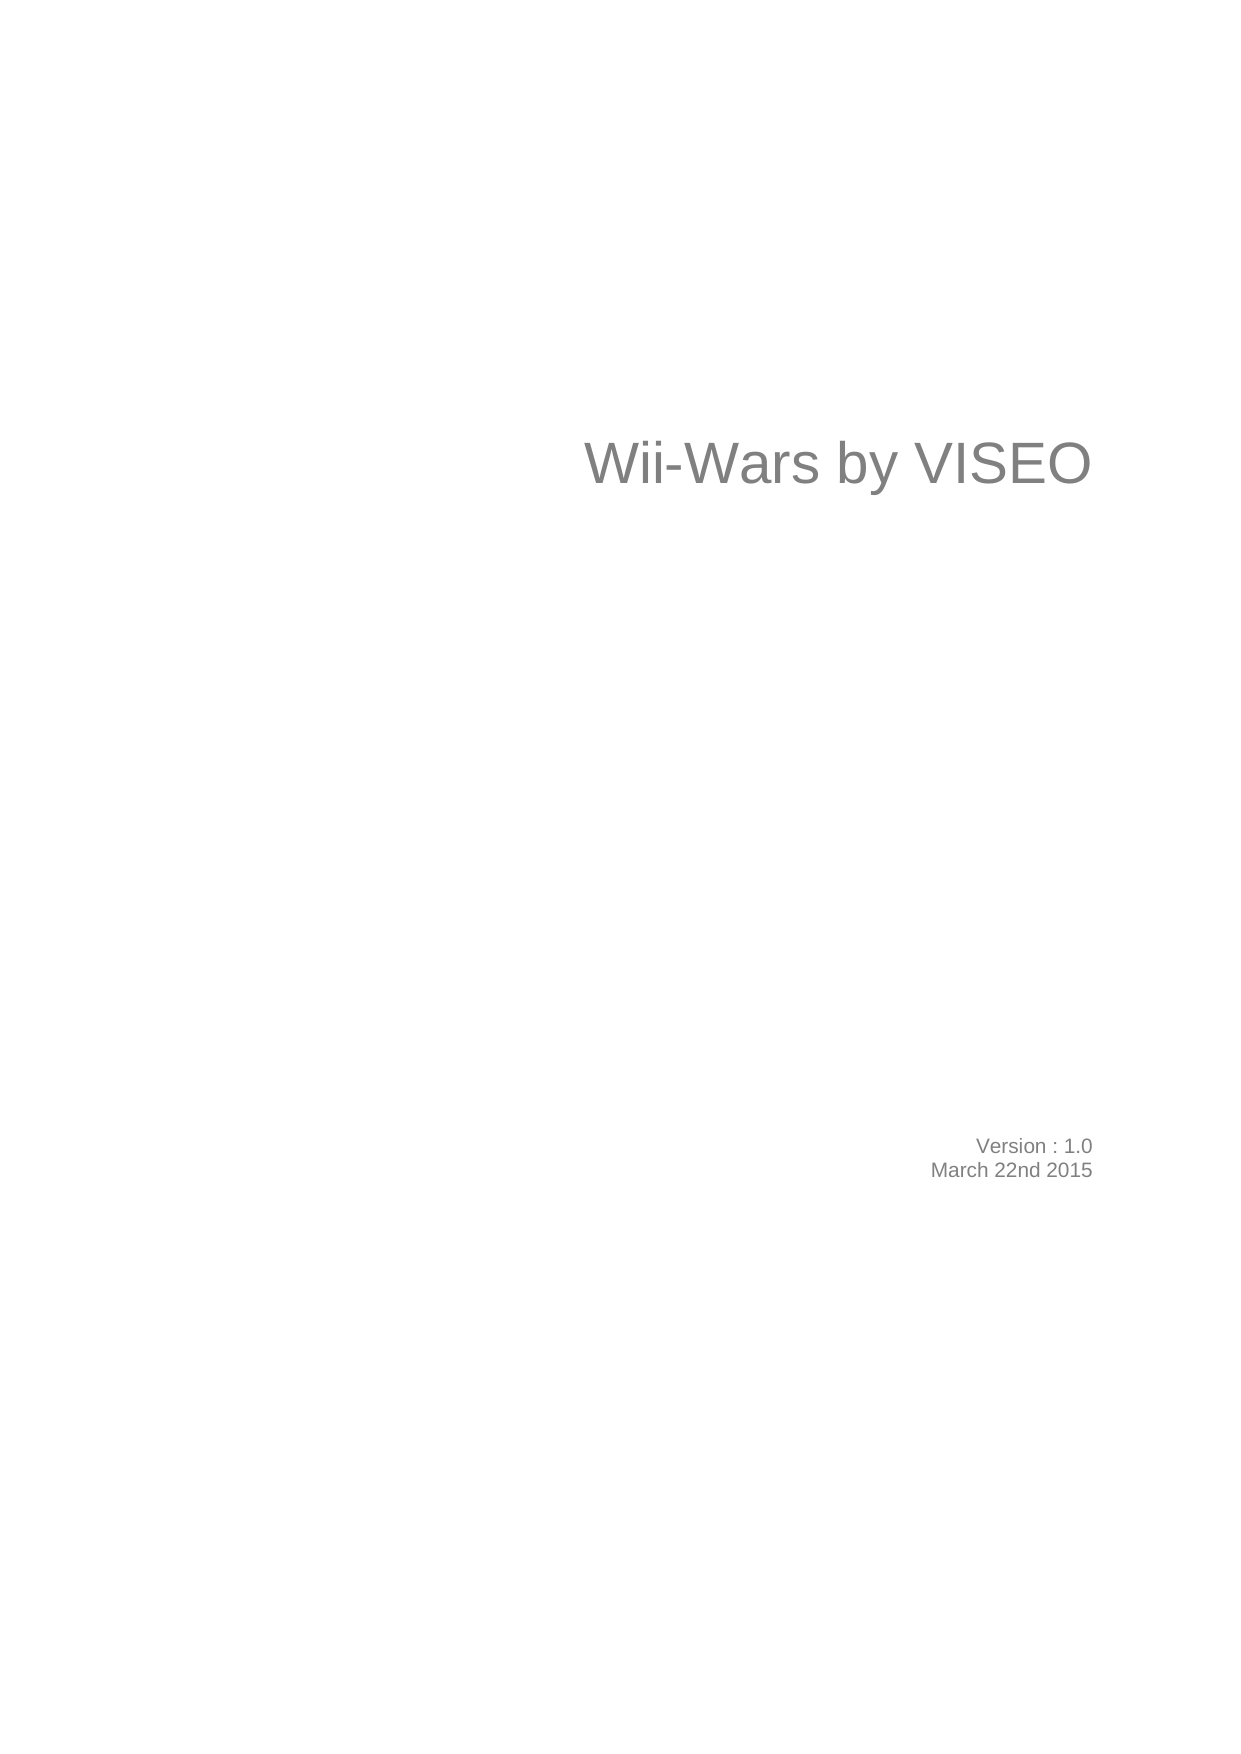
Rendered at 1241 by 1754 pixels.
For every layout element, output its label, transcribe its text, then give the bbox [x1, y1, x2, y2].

text March 22nd 2015 [369, 1158, 1093, 1182]
text Version : 1.0 [369, 1134, 1093, 1158]
text Wii-Wars by VISEO [310, 428, 1093, 630]
